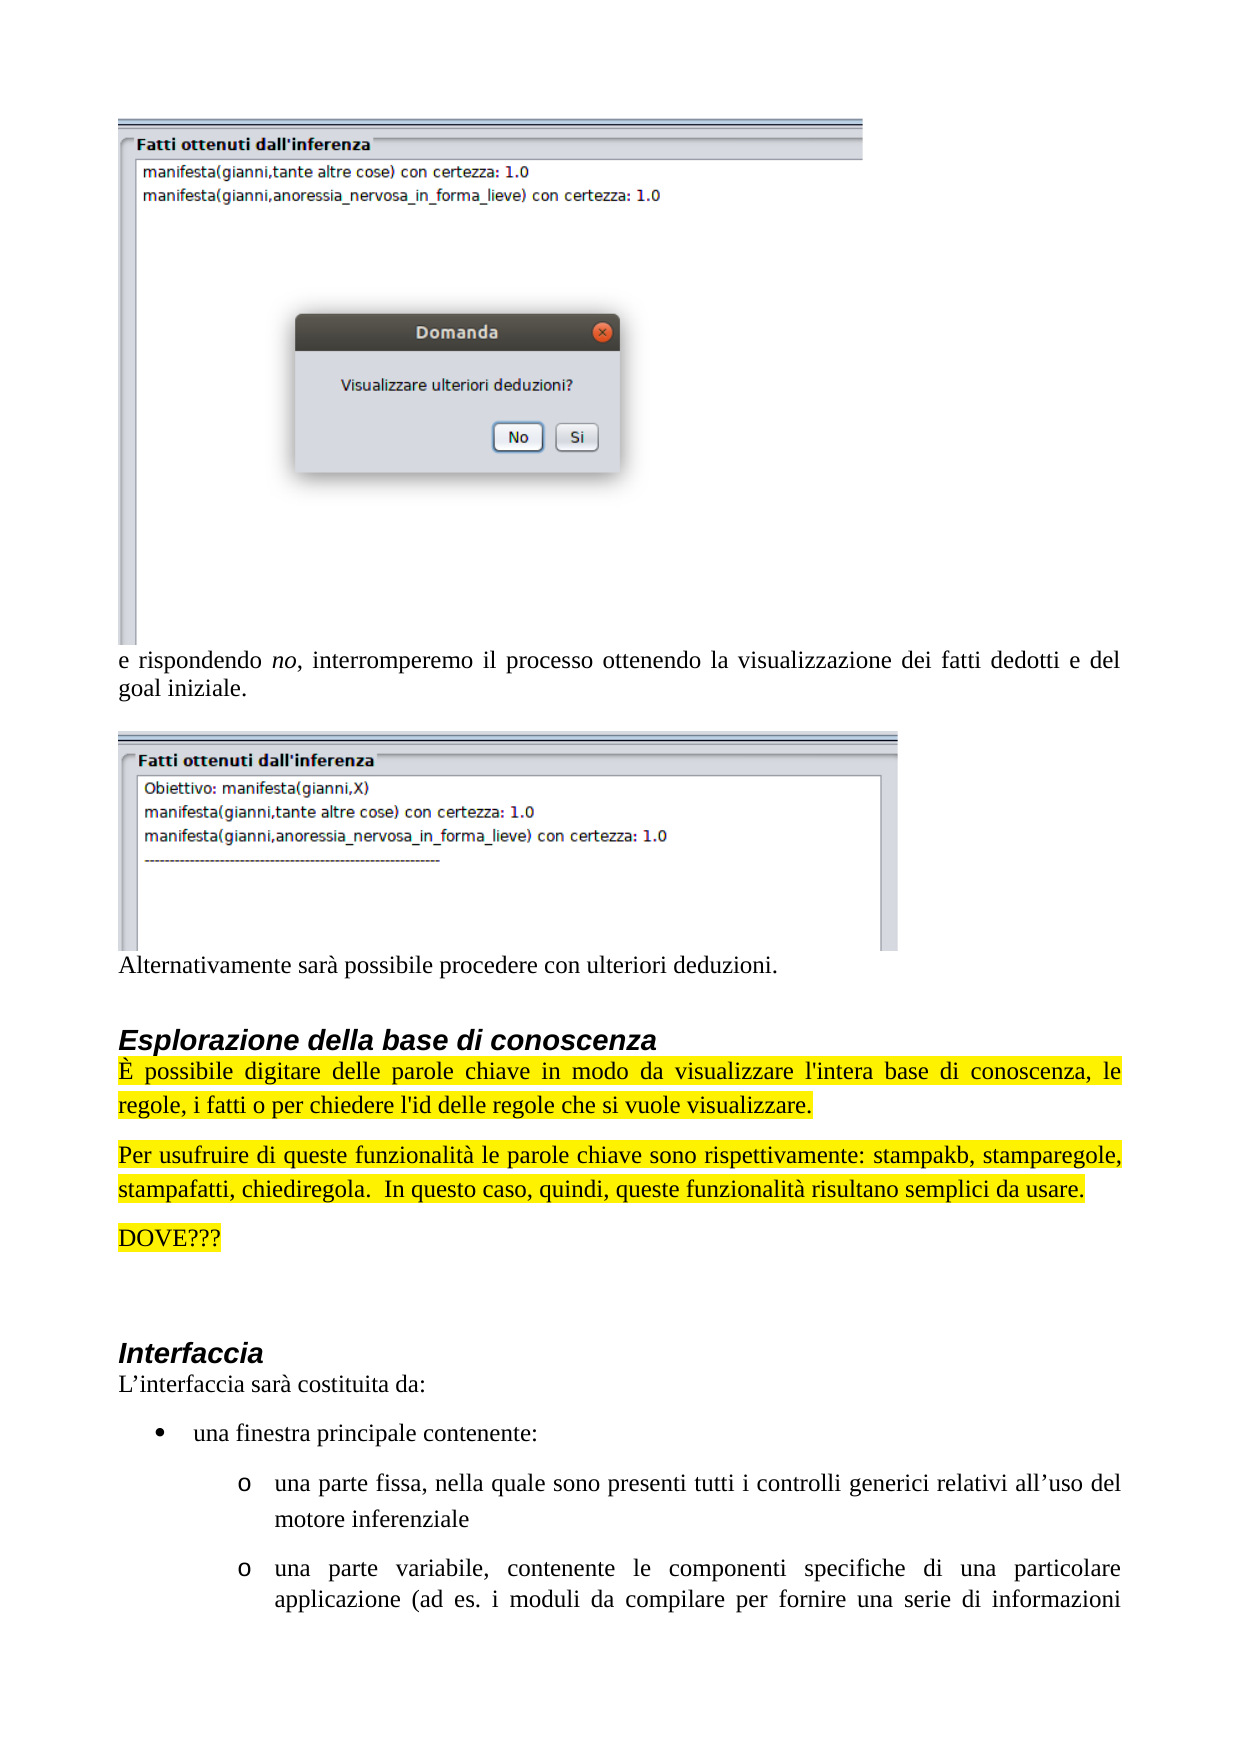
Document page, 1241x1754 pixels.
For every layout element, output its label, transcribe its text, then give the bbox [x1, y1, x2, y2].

list una parte fissa, nella quale sono presenti tutti i controlli generici relativi all’uso del motore inferenziale [237, 1468, 1122, 1533]
text DOVE??? [118, 1223, 1122, 1252]
text Per usufruire di queste funzionalità le parole chiave sono rispettivamente: stampakb, stamparegole, stampafatti, chiediregola. In questo caso, quindi, queste funzionalità risultano semplici da usare. [118, 1140, 1122, 1203]
text L’interfaccia sarà costituita da: [118, 1369, 1122, 1398]
list una parte variabile, contenente le componenti specifiche di una particolare applicazione (ad es. i moduli da compilare per fornire una serie di informazioni [237, 1553, 1122, 1613]
text È possibile digitare delle parole chiave in modo da visualizzare l'intera base di conoscenza, le regole, i fatti o per chiedere l'id delle regole che si vuole visualizzare. [118, 1056, 1122, 1119]
subtitle Esplorazione della base di conoscenza [118, 1023, 1122, 1056]
text e rispondendo no, interromperemo il processo ottenendo la visualizzazione dei fatti dedotti e del goal iniziale. [118, 645, 1122, 702]
list una finestra principale contenente: [156, 1418, 1122, 1447]
subtitle Interfaccia [118, 1336, 1122, 1369]
text Alternativamente sarà possibile procedere con ulteriori deduzioni. [118, 951, 1122, 979]
